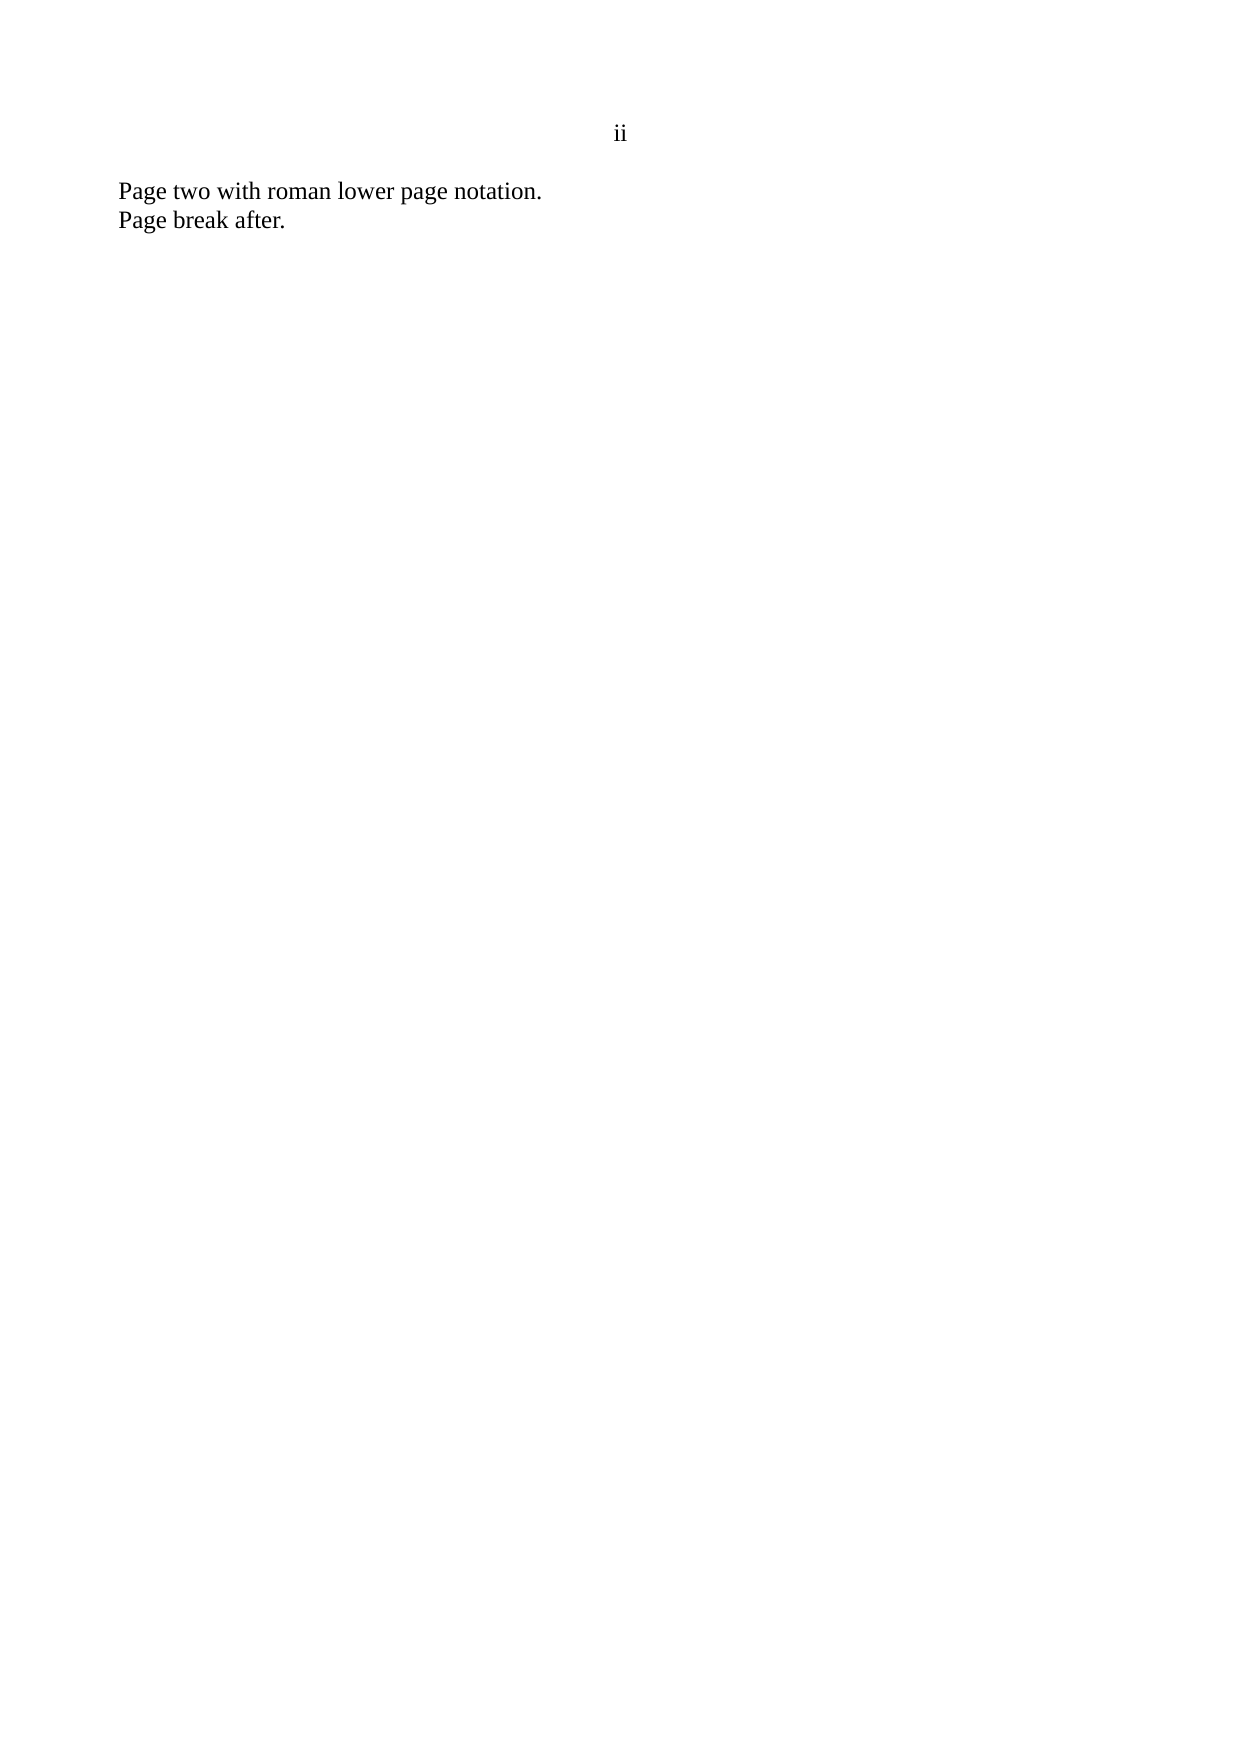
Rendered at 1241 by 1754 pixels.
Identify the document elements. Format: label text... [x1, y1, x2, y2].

text Page break after. [118, 205, 1122, 234]
text Page two with roman lower page notation. [118, 176, 1122, 205]
